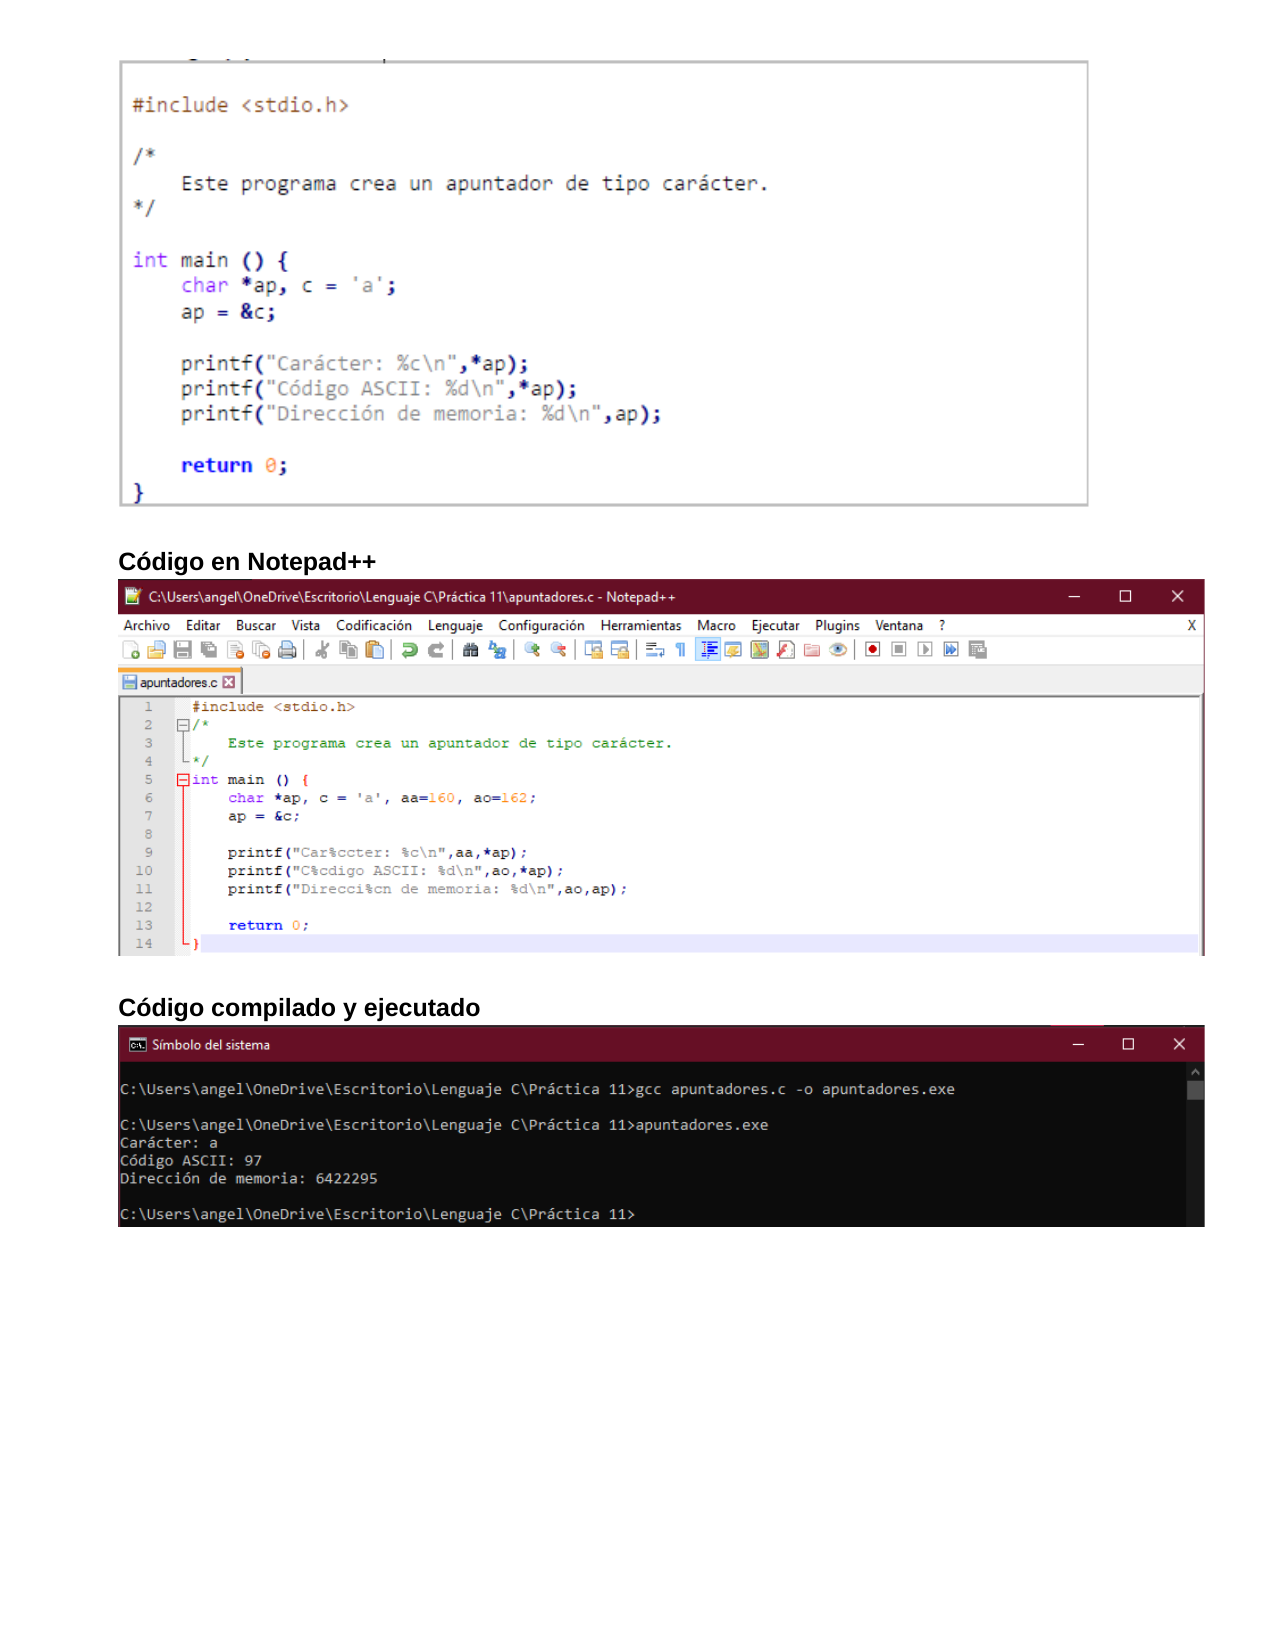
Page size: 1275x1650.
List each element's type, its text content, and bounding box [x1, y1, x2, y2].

text Código en Notepad++ [118, 547, 1205, 575]
text Código compilado y ejecutado [118, 993, 1205, 1021]
